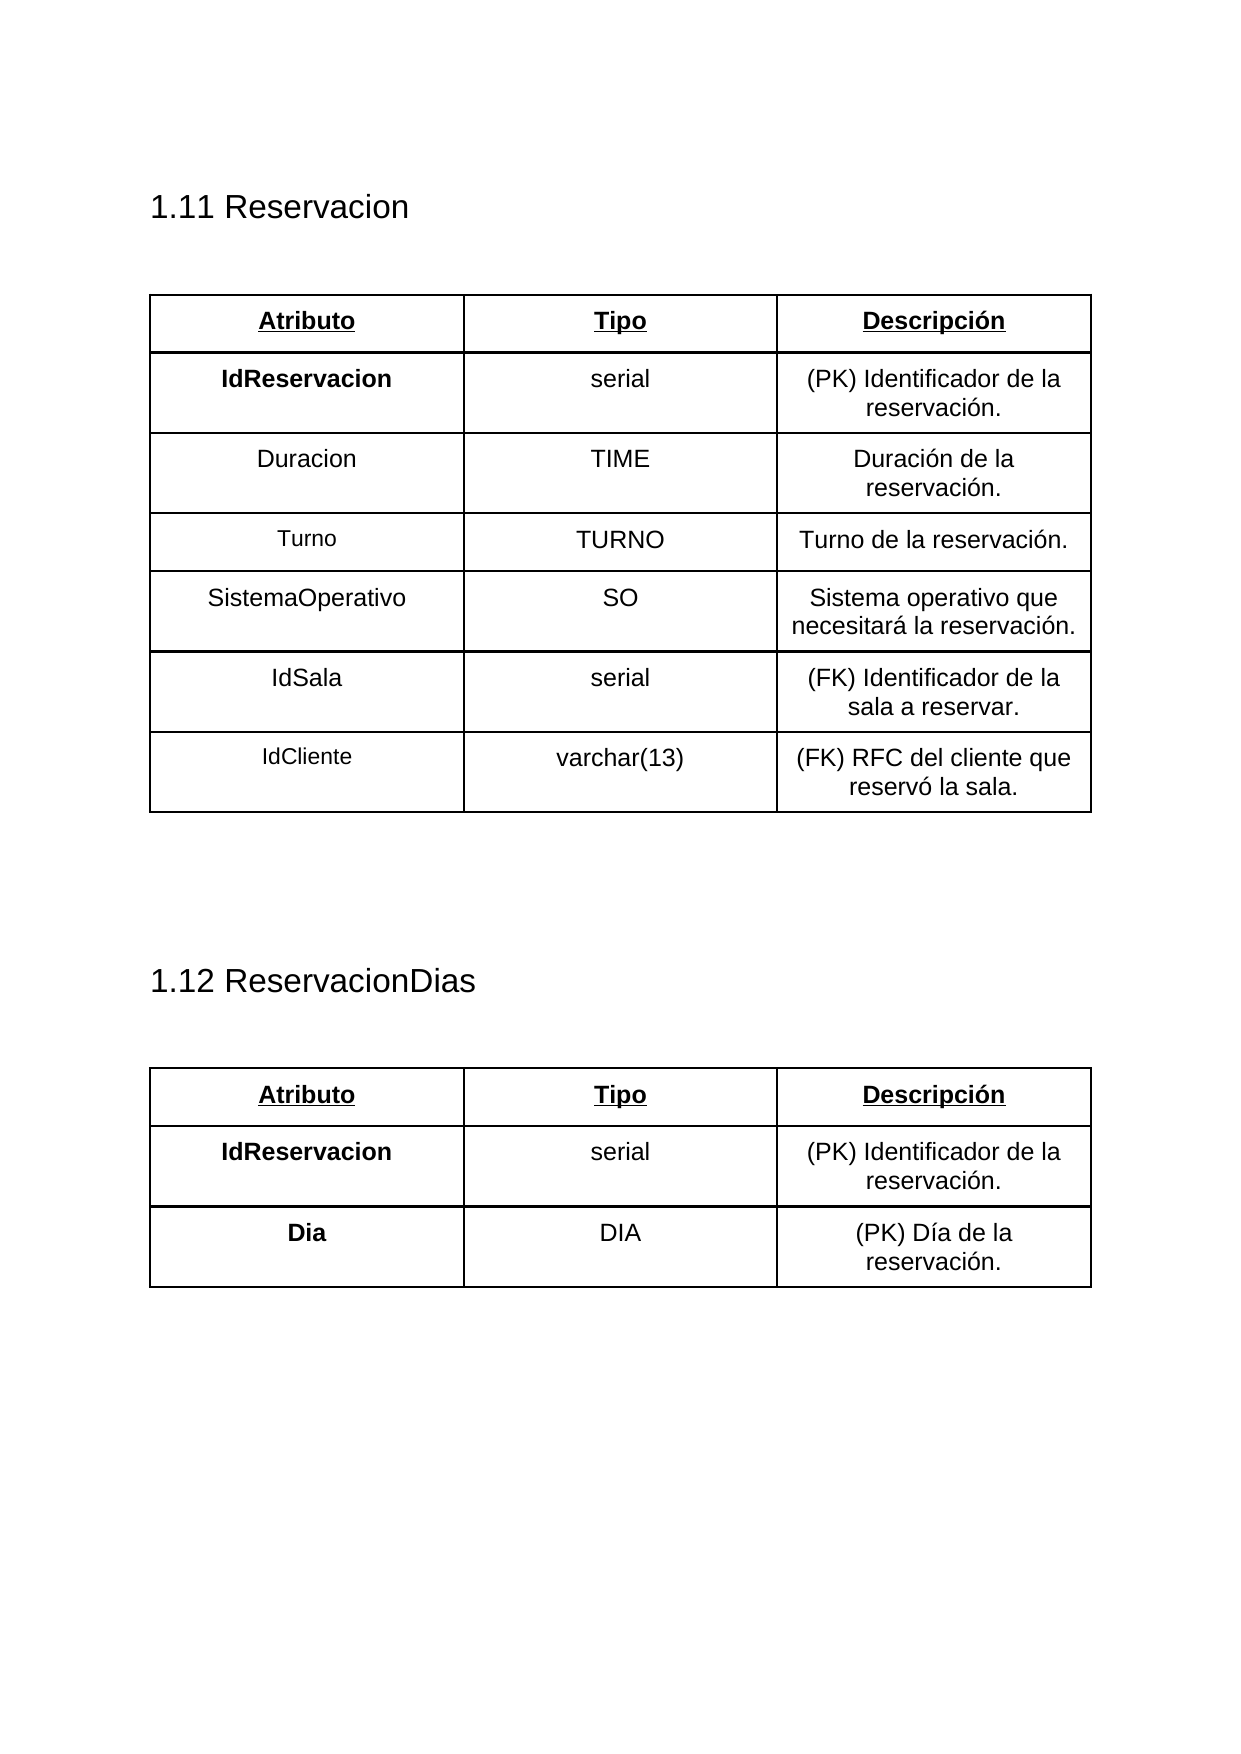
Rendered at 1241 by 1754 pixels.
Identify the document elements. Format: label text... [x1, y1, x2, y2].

table_cell IdReservacion [151, 1127, 463, 1205]
table_cell (PK) Identificador de la reservación. [778, 1127, 1090, 1205]
table_header Descripción [778, 1069, 1090, 1125]
table_cell (FK) Identificador de la sala a reservar. [778, 653, 1090, 731]
table_cell varchar(13) [465, 733, 776, 811]
table_header Tipo [465, 1069, 776, 1125]
table_header Descripción [778, 296, 1090, 351]
table_cell serial [465, 354, 776, 432]
table_cell TURNO [465, 514, 776, 570]
table_cell Dia [151, 1208, 463, 1286]
table_cell Duración de la reservación. [778, 434, 1090, 512]
table_cell serial [465, 653, 776, 731]
table_cell SO [465, 572, 776, 650]
table_cell serial [465, 1127, 776, 1205]
table_header Atributo [151, 1069, 463, 1125]
table_cell (PK) Identificador de la reservación. [778, 354, 1090, 432]
table_cell (FK) RFC del cliente que reservó la sala. [778, 733, 1090, 811]
table_cell TIME [465, 434, 776, 512]
table_cell IdReservacion [151, 354, 463, 432]
table_cell (PK) Día de la reservación. [778, 1208, 1090, 1286]
table_cell Turno [151, 514, 463, 570]
subtitle 1.11 Reservacion [150, 187, 1090, 226]
table_cell IdSala [151, 653, 463, 731]
table_header Atributo [151, 296, 463, 351]
table_cell IdCliente [151, 733, 463, 811]
table_cell Duracion [151, 434, 463, 512]
table_cell Sistema operativo que necesitará la reservación. [778, 572, 1090, 650]
subtitle 1.12 ReservacionDias [150, 961, 1090, 999]
table_cell DIA [465, 1208, 776, 1286]
table_cell Turno de la reservación. [778, 514, 1090, 570]
table_cell SistemaOperativo [151, 572, 463, 650]
table_header Tipo [465, 296, 776, 351]
